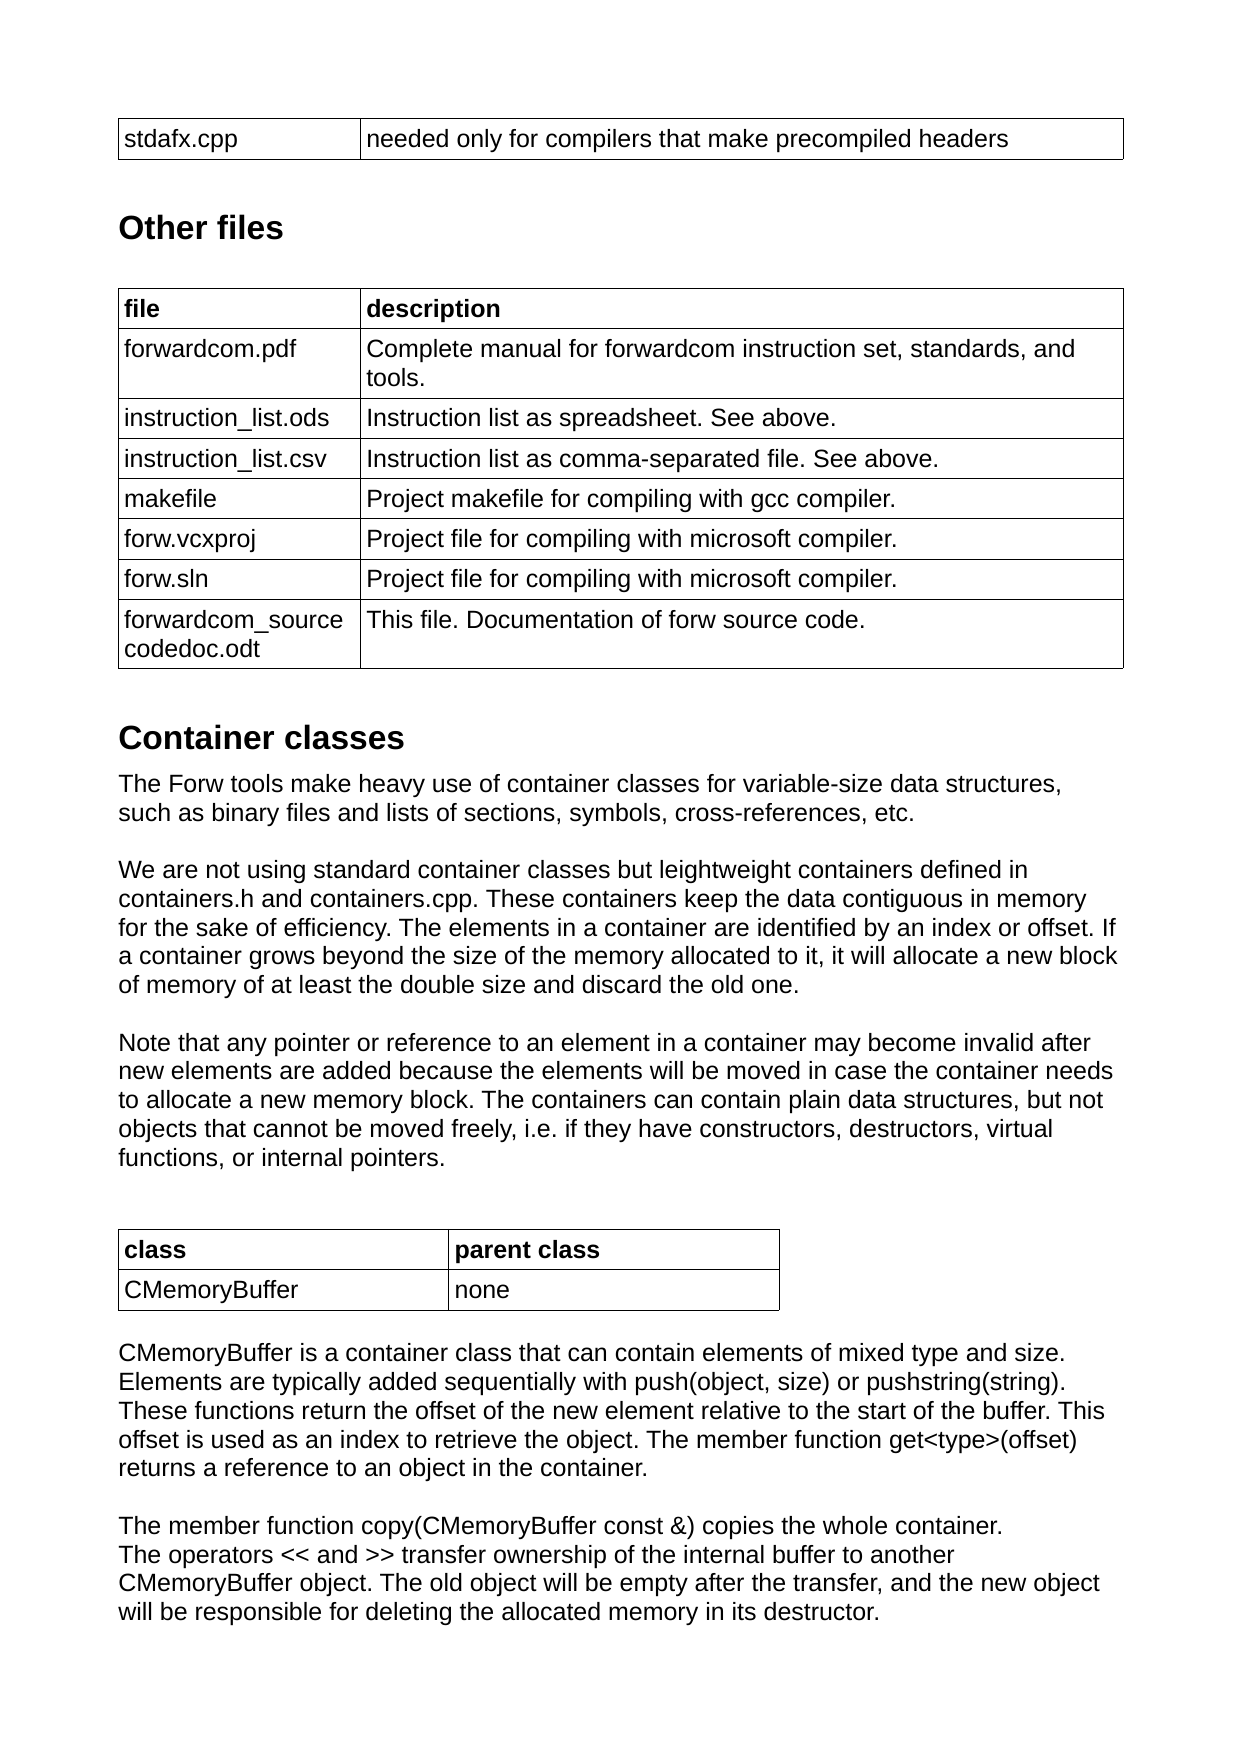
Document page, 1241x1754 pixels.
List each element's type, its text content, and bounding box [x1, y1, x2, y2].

table_header file [119, 289, 360, 328]
table_cell makefile [119, 479, 360, 518]
subtitle Other files [118, 208, 1122, 247]
table_cell This file. Documentation of forw source code. [361, 600, 1123, 668]
table_cell forw.sln [119, 560, 360, 599]
subtitle Container classes [118, 718, 1122, 756]
text Note that any pointer or reference to an element in a container may become invalid after new elements are added because the elements will be moved in case the container needs to allocate a new memory block. The containers can contain plain data structures, but not objects that cannot be moved freely, i.e. if they have constructors, destructors, virtual functions, or internal pointers. [118, 1028, 1122, 1171]
table_cell forwardcom.pdf [119, 329, 360, 397]
table_cell forw.vcxproj [119, 519, 360, 559]
table_cell stdafx.cpp [119, 119, 360, 158]
table_cell Instruction list as spreadsheet. See above. [361, 399, 1123, 438]
table_cell forwardcom_sourcecodedoc.odt [119, 600, 360, 668]
table_cell needed only for compilers that make precompiled headers [361, 119, 1123, 158]
text The Forw tools make heavy use of container classes for variable-size data structures, such as binary files and lists of sections, symbols, cross-references, etc. [118, 769, 1122, 826]
table_cell Instruction list as comma-separated file. See above. [361, 439, 1123, 478]
table_cell instruction_list.csv [119, 439, 360, 478]
table_cell none [449, 1270, 779, 1309]
table_cell Project makefile for compiling with gcc compiler. [361, 479, 1123, 518]
text The member function copy(CMemoryBuffer const &) copies the whole container. [118, 1511, 1122, 1539]
table_cell Project file for compiling with microsoft compiler. [361, 519, 1123, 559]
table_cell instruction_list.ods [119, 399, 360, 438]
table_header class [119, 1230, 448, 1269]
table_header description [361, 289, 1123, 328]
text We are not using standard container classes but leightweight containers defined in containers.h and containers.cpp. These containers keep the data contiguous in memory for the sake of efficiency. The elements in a container are identified by an index or offset. If a container grows beyond the size of the memory allocated to it, it will allocate a new block of memory of at least the double size and discard the old one. [118, 855, 1122, 999]
table_cell Complete manual for forwardcom instruction set, standards, and tools. [361, 329, 1123, 397]
text The operators << and >> transfer ownership of the internal buffer to another CMemoryBuffer object. The old object will be empty after the transfer, and the new object will be responsible for deleting the allocated memory in its destructor. [118, 1539, 1122, 1626]
table_header parent class [449, 1230, 779, 1269]
text CMemoryBuffer is a container class that can contain elements of mixed type and size. Elements are typically added sequentially with push(object, size) or pushstring(string). These functions return the offset of the new element relative to the start of the buffer. This offset is used as an index to retrieve the object. The member function get<type>(offset) returns a reference to an object in the container. [118, 1338, 1122, 1482]
table_cell Project file for compiling with microsoft compiler. [361, 560, 1123, 599]
table_cell CMemoryBuffer [119, 1270, 448, 1309]
